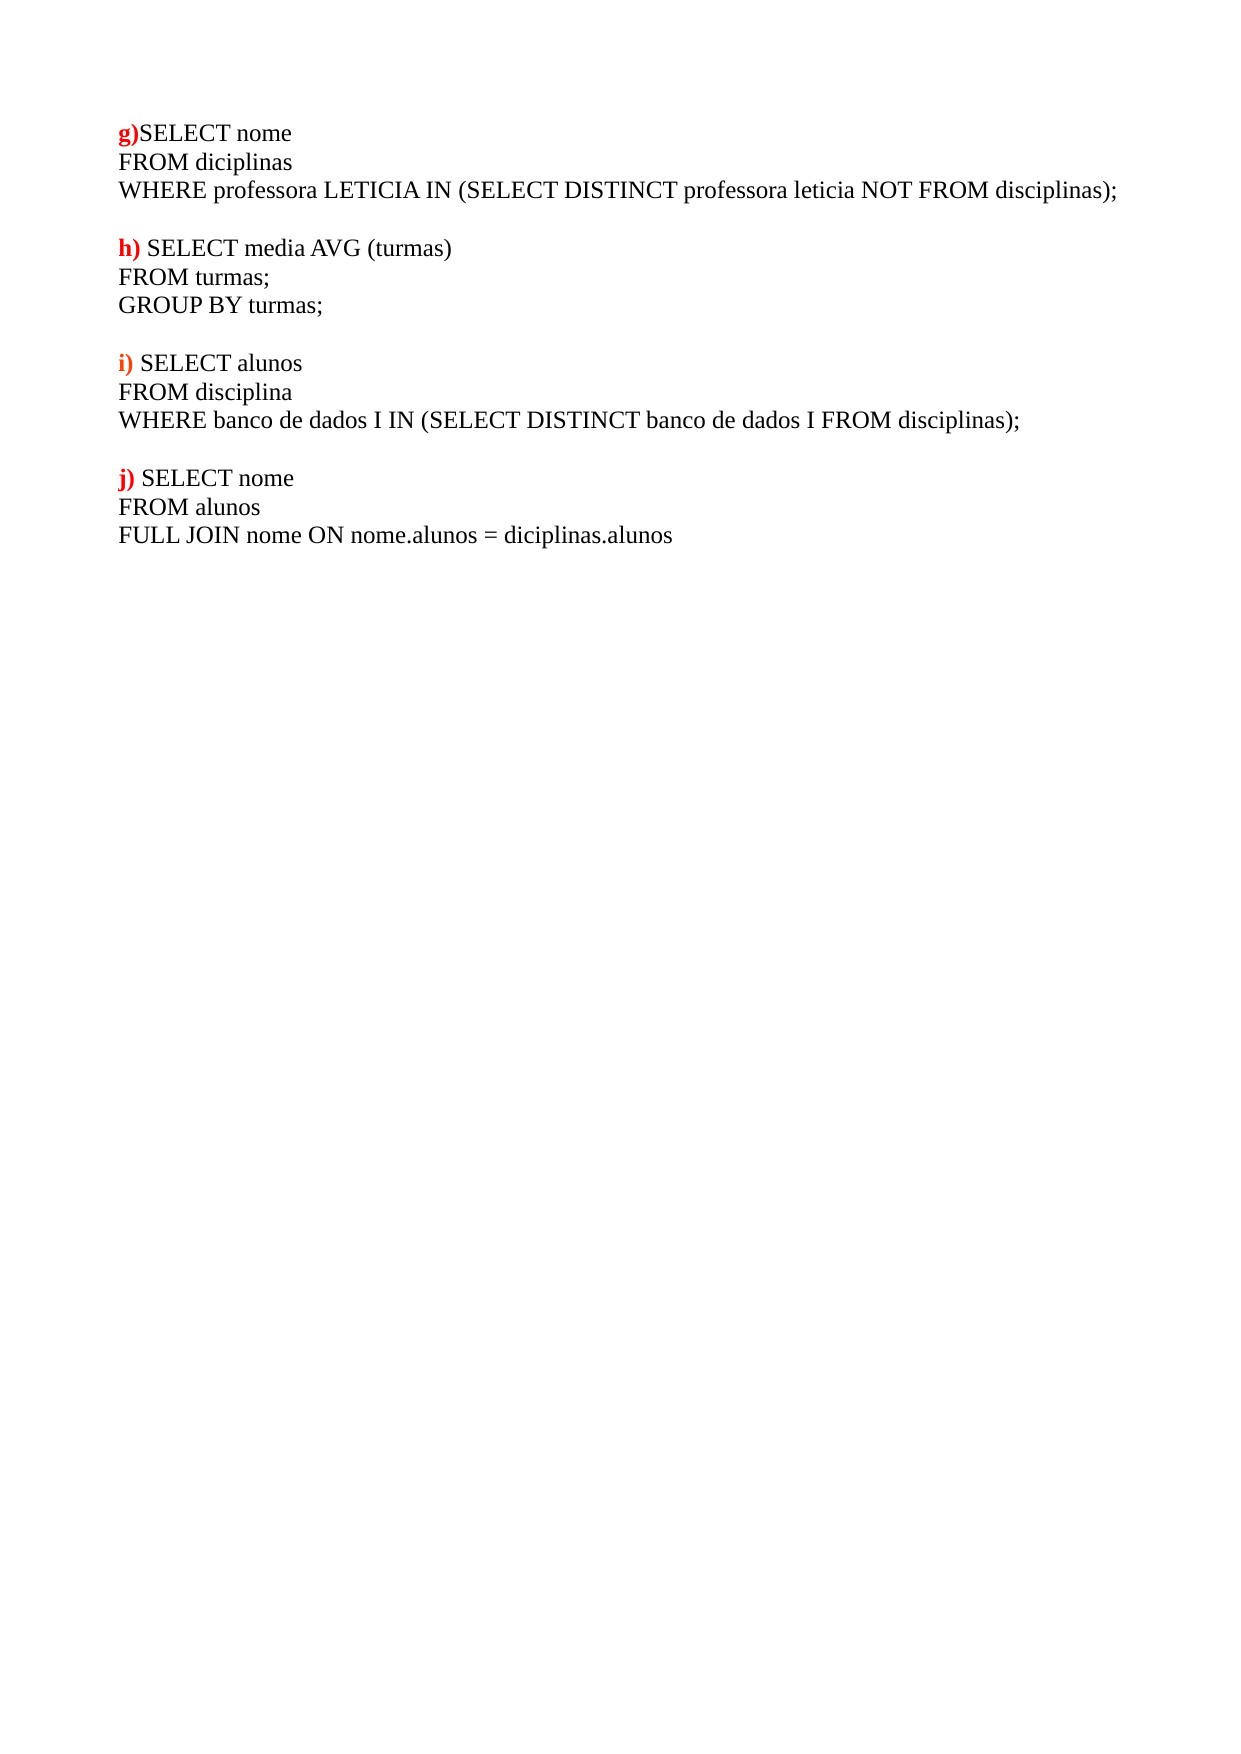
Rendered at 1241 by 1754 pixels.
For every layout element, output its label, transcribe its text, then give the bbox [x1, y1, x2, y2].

text i) SELECT alunos [118, 348, 1122, 377]
text h) SELECT media AVG (turmas) [118, 233, 1122, 262]
text WHERE banco de dados I IN (SELECT DISTINCT banco de dados I FROM disciplinas); [118, 406, 1122, 434]
text FULL JOIN nome ON nome.alunos = diciplinas.alunos [118, 521, 1122, 549]
text FROM diciplinas [118, 147, 1122, 176]
text j) SELECT nome [118, 463, 1122, 492]
text g)SELECT nome [118, 118, 1122, 147]
text GROUP BY turmas; [118, 291, 1122, 319]
text FROM alunos [118, 492, 1122, 521]
text WHERE professora LETICIA IN (SELECT DISTINCT professora leticia NOT FROM disciplinas); [118, 176, 1122, 204]
text FROM disciplina [118, 377, 1122, 406]
text FROM turmas; [118, 262, 1122, 291]
